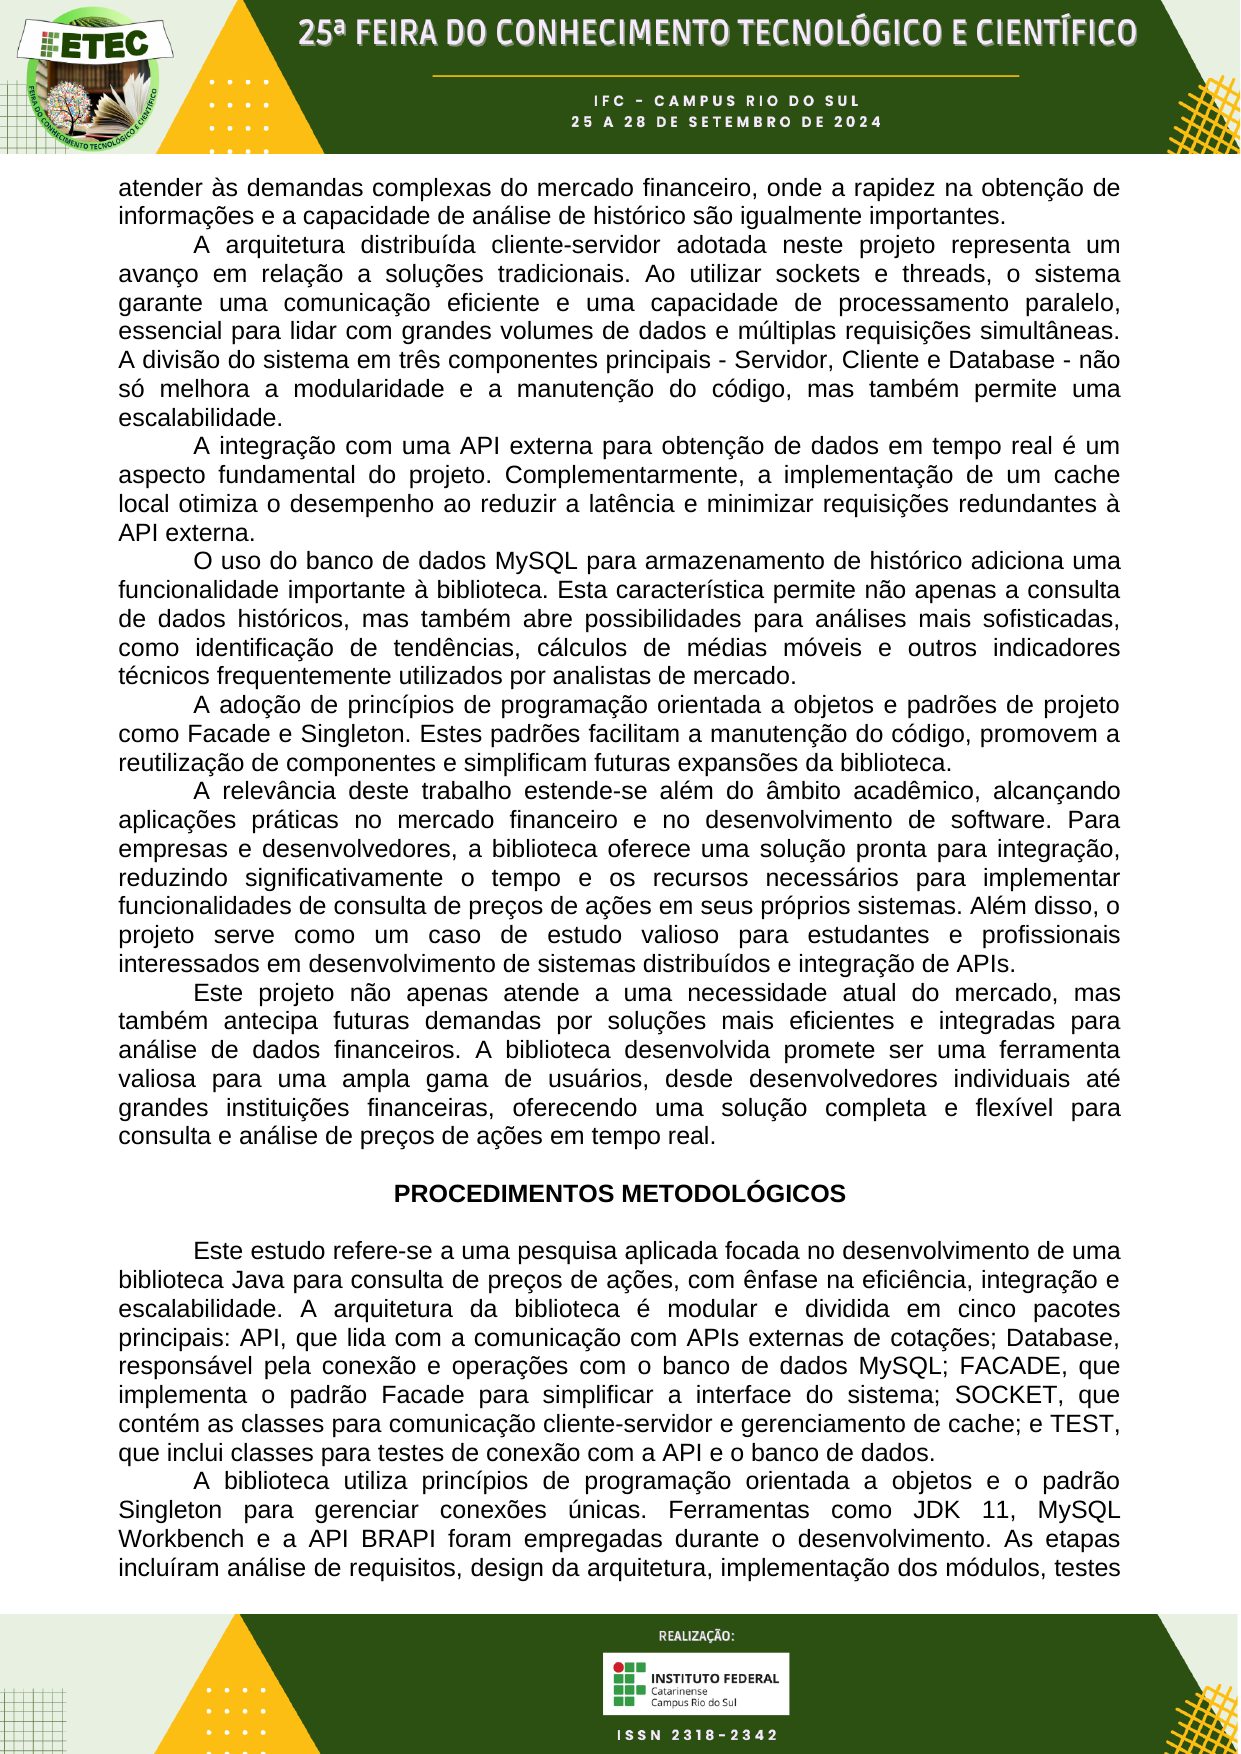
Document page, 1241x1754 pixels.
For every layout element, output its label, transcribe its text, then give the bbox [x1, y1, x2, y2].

text O uso do banco de dados MySQL para armazenamento de histórico adiciona uma funcionalidade importante à biblioteca. Esta característica permite não apenas a consulta de dados históricos, mas também abre possibilidades para análises mais sofisticadas, como identificação de tendências, cálculos de médias móveis e outros indicadores técnicos frequentemente utilizados por analistas de mercado. [118, 546, 1122, 690]
text A relevância deste trabalho estende-se além do âmbito acadêmico, alcançando aplicações práticas no mercado financeiro e no desenvolvimento de software. Para empresas e desenvolvedores, a biblioteca oferece uma solução pronta para integração, reduzindo significativamente o tempo e os recursos necessários para implementar funcionalidades de consulta de preços de ações em seus próprios sistemas. Além disso, o projeto serve como um caso de estudo valioso para estudantes e profissionais interessados em desenvolvimento de sistemas distribuídos e integração de APIs. [118, 776, 1122, 978]
text A biblioteca utiliza princípios de programação orientada a objetos e o padrão Singleton para gerenciar conexões únicas. Ferramentas como JDK 11, MySQL Workbench e a API BRAPI foram empregadas durante o desenvolvimento. As etapas incluíram análise de requisitos, design da arquitetura, implementação dos módulos, testes [118, 1466, 1122, 1581]
text atender às demandas complexas do mercado financeiro, onde a rapidez na obtenção de informações e a capacidade de análise de histórico são igualmente importantes. [118, 118, 1122, 230]
text Este estudo refere-se a uma pesquisa aplicada focada no desenvolvimento de uma biblioteca Java para consulta de preços de ações, com ênfase na eficiência, integração e escalabilidade. A arquitetura da biblioteca é modular e dividida em cinco pacotes principais: API, que lida com a comunicação com APIs externas de cotações; Database, responsável pela conexão e operações com o banco de dados MySQL; FACADE, que implementa o padrão Facade para simplificar a interface do sistema; SOCKET, que contém as classes para comunicação cliente-servidor e gerenciamento de cache; e TEST, que inclui classes para testes de conexão com a API e o banco de dados. [118, 1236, 1122, 1466]
text A arquitetura distribuída cliente-servidor adotada neste projeto representa um avanço em relação a soluções tradicionais. Ao utilizar sockets e threads, o sistema garante uma comunicação eficiente e uma capacidade de processamento paralelo, essencial para lidar com grandes volumes de dados e múltiplas requisições simultâneas. A divisão do sistema em três componentes principais - Servidor, Cliente e Database - não só melhora a modularidade e a manutenção do código, mas também permite uma escalabilidade. [118, 230, 1122, 431]
text PROCEDIMENTOS METODOLÓGICOS [118, 1179, 1122, 1208]
text A adoção de princípios de programação orientada a objetos e padrões de projeto como Facade e Singleton. Estes padrões facilitam a manutenção do código, promovem a reutilização de componentes e simplificam futuras expansões da biblioteca. [118, 690, 1122, 776]
text A integração com uma API externa para obtenção de dados em tempo real é um aspecto fundamental do projeto. Complementarmente, a implementação de um cache local otimiza o desempenho ao reduzir a latência e minimizar requisições redundantes à API externa. [118, 431, 1122, 546]
text Este projeto não apenas atende a uma necessidade atual do mercado, mas também antecipa futuras demandas por soluções mais eficientes e integradas para análise de dados financeiros. A biblioteca desenvolvida promete ser uma ferramenta valiosa para uma ampla gama de usuários, desde desenvolvedores individuais até grandes instituições financeiras, oferecendo uma solução completa e flexível para consulta e análise de preços de ações em tempo real. [118, 978, 1122, 1150]
picture [0, 1614, 1238, 1754]
picture [0, 0, 1241, 154]
